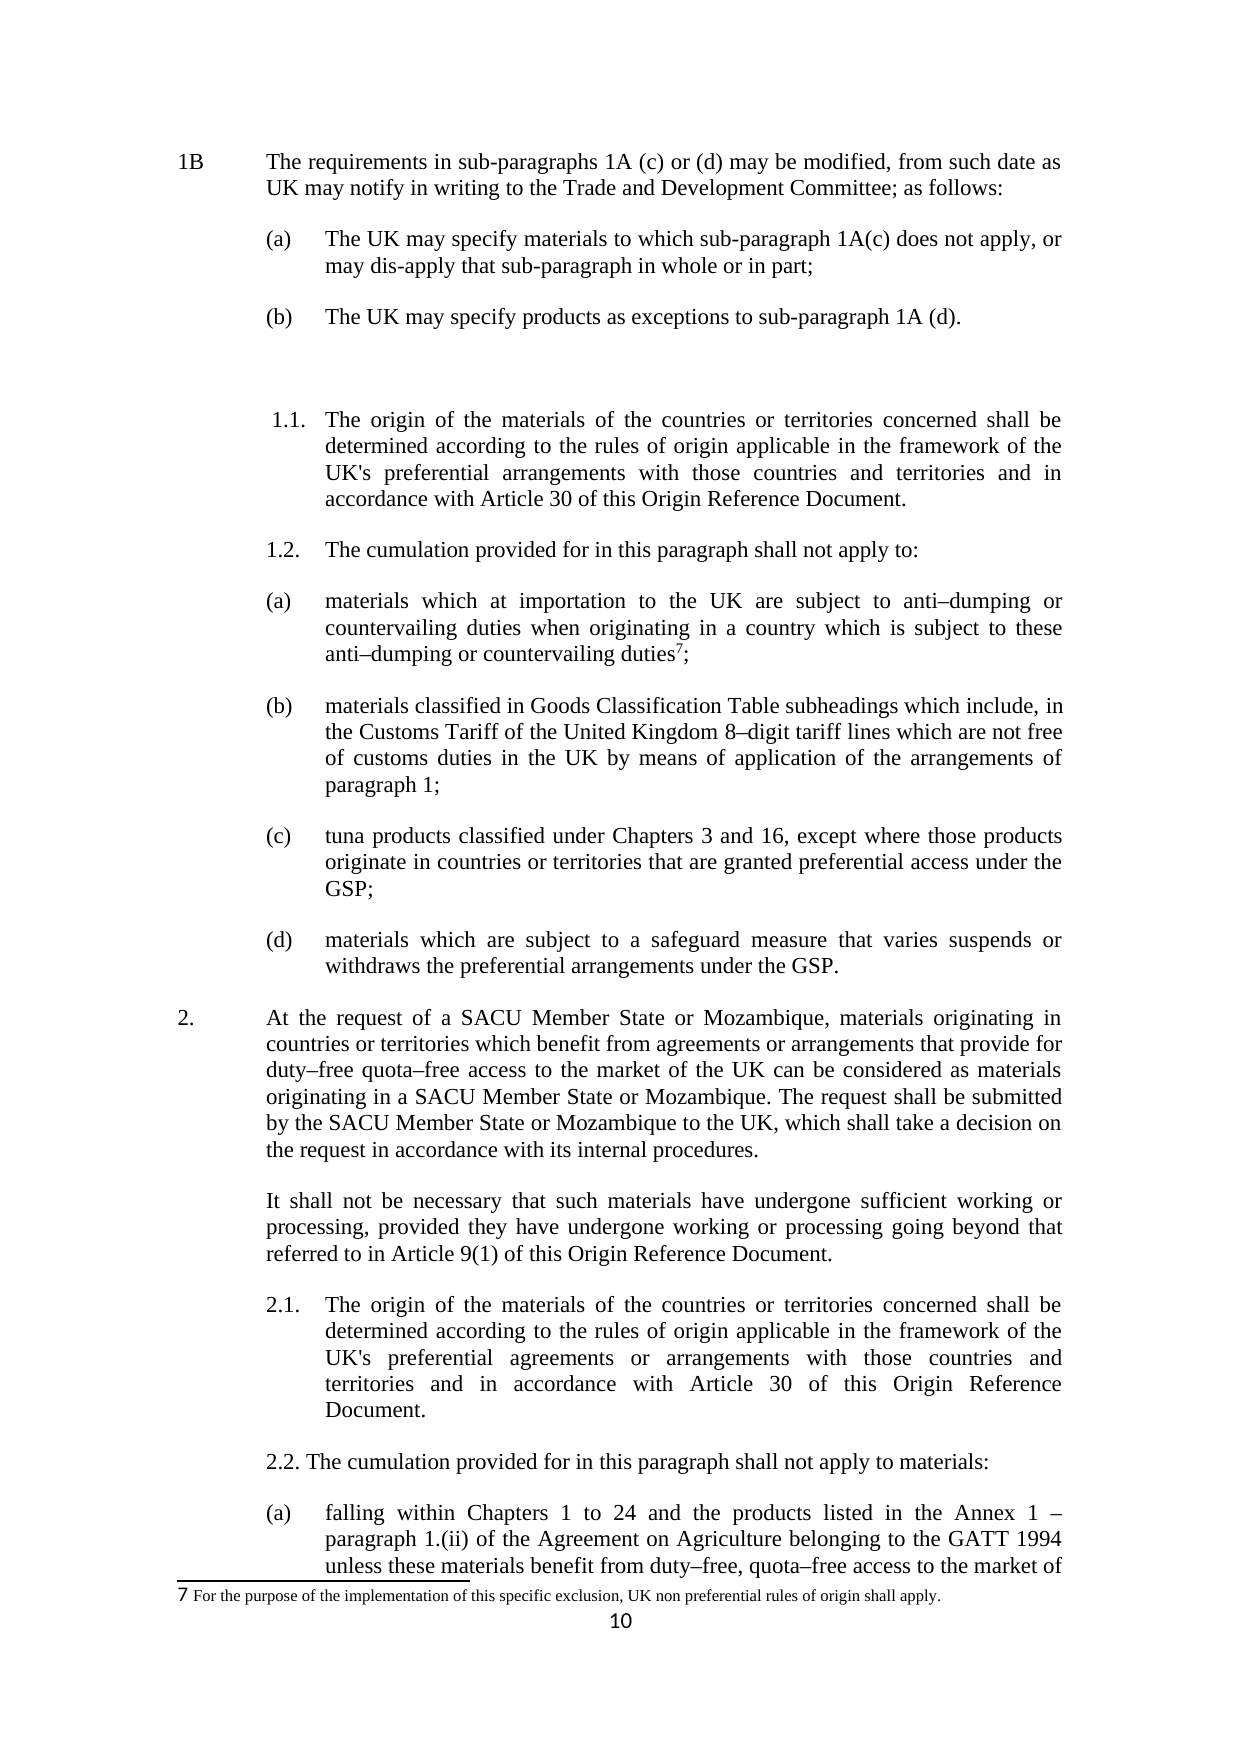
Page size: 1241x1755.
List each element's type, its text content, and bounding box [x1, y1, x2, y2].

text 2.1. The origin of the materials of the countries or territories concerned shall be determined according to the rules of origin applicable in the framework of the UK's preferential agreements or arrangements with those countries and territories and in accordance with Article 30 of this Origin Reference Document. [266, 1291, 1063, 1423]
text For the purpose of the implementation of this specific exclusion, UK non preferential rules of origin shall apply. [177, 1581, 1063, 1606]
text 1.2. The cumulation provided for in this paragraph shall not apply to: [266, 536, 1063, 563]
text (b) materials classified in Goods Classification Table subheadings which include, in the Customs Tariff of the United Kingdom 8–digit tariff lines which are not free of customs duties in the UK by means of application of the arrangements of paragraph 1; [266, 692, 1063, 797]
text (a) falling within Chapters 1 to 24 and the products listed in the Annex 1 – paragraph 1.(ii) of the Agreement on Agriculture belonging to the GATT 1994 unless these materials benefit from duty–free, quota–free access to the market of [266, 1499, 1063, 1578]
text (a) The UK may specify materials to which sub-paragraph 1A(c) does not apply, or may dis-apply that sub-paragraph in whole or in part; [266, 225, 1063, 278]
text (a) materials which at importation to the UK are subject to anti–dumping or countervailing duties when originating in a country which is subject to these anti–dumping or countervailing duties; [266, 588, 1063, 667]
text It shall not be necessary that such materials have undergone sufficient working or processing, provided they have undergone working or processing going beyond that referred to in Article 9(1) of this Origin Reference Document. [266, 1187, 1063, 1266]
text (b) The UK may specify products as exceptions to sub-paragraph 1A (d). [266, 303, 1063, 329]
text 2. At the request of a SACU Member State or Mozambique, materials originating in countries or territories which benefit from agreements or arrangements that provide for duty–free quota–free access to the market of the UK can be considered as materials originating in a SACU Member State or Mozambique. The request shall be submitted by the SACU Member State or Mozambique to the UK, which shall take a decision on the request in accordance with its internal procedures. [177, 1004, 1063, 1162]
text 1.1. The origin of the materials of the countries or territories concerned shall be determined according to the rules of origin applicable in the framework of the UK's preferential arrangements with those countries and territories and in accordance with Article 30 of this Origin Reference Document. [266, 406, 1063, 511]
text (c) tuna products classified under Chapters 3 and 16, except where those products originate in countries or territories that are granted preferential access under the GSP; [266, 822, 1063, 901]
text 2.2. The cumulation provided for in this paragraph shall not apply to materials: [266, 1448, 1063, 1474]
text (d) materials which are subject to a safeguard measure that varies suspends or withdraws the preferential arrangements under the GSP. [266, 926, 1063, 979]
text 1B The requirements in sub-paragraphs 1A (c) or (d) may be modified, from such date as UK may notify in writing to the Trade and Development Committee; as follows: [177, 148, 1063, 200]
